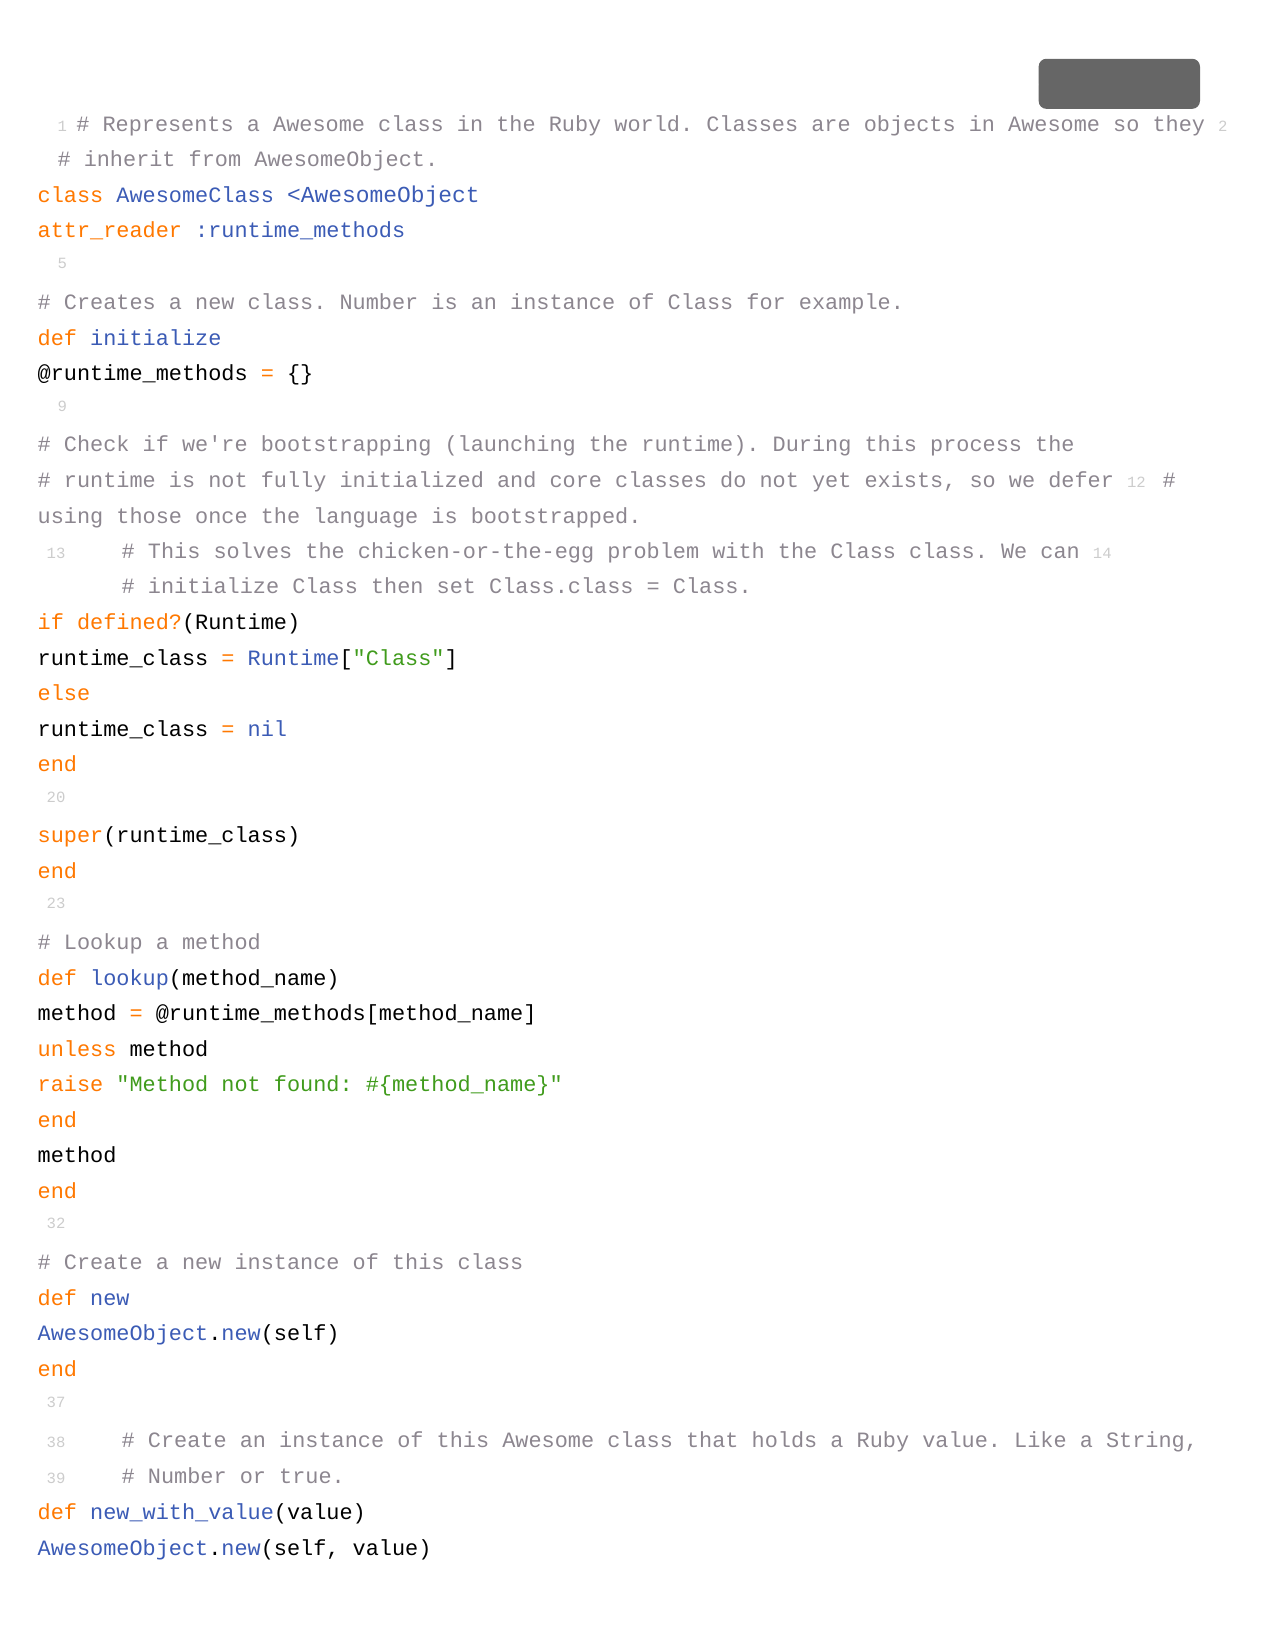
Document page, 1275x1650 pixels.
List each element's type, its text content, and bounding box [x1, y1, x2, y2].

list class AwesomeClass <AwesomeObject [0, 184, 1275, 210]
list @runtime_methods = {} [0, 363, 1236, 387]
list # Check if we're bootstrapping (launching the runtime). During this process the [0, 434, 1236, 458]
text 20 [46, 789, 1275, 807]
list def new [0, 1287, 1275, 1312]
list def lookup(method_name) [0, 967, 1234, 992]
list def initialize [0, 327, 1236, 352]
list end [0, 753, 1275, 778]
list end [0, 860, 1253, 885]
text 38 # Create an instance of this Awesome class that holds a Ruby value. Like a String, 39 # Number or true. [46, 1429, 1209, 1490]
list end [0, 1109, 1234, 1134]
list # runtime is not fully initialized and core classes do not yet exists, so we defer 12 # using those once the language is bootstrapped. [0, 469, 1236, 530]
text 9 [57, 398, 1275, 416]
list AwesomeObject.new(self) [0, 1323, 1275, 1347]
list # Lookup a method [0, 931, 1234, 956]
list runtime_class = Runtime["Class"] [0, 647, 1275, 672]
text 1 # Represents a Awesome class in the Ruby world. Classes are objects in Awesome so they 2 # inherit from AwesomeObject. [57, 113, 1236, 173]
list super(runtime_class) [0, 824, 1253, 849]
list method [0, 1144, 1234, 1169]
list def new_with_value(value) [0, 1501, 1275, 1526]
text 23 [46, 896, 1275, 913]
list attr_reader :runtime_methods [0, 219, 1275, 244]
text 37 [46, 1394, 1275, 1412]
list unless method [0, 1038, 1234, 1063]
list end [0, 1180, 1234, 1205]
list # Creates a new class. Number is an instance of Class for example. [0, 291, 1236, 316]
text 5 [57, 255, 1275, 273]
list AwesomeObject.new(self, value) [0, 1537, 1275, 1562]
list raise "Method not found: #{method_name}" [0, 1073, 1234, 1098]
list if defined?(Runtime) [0, 611, 1275, 636]
text 13 # This solves the chicken-or-the-egg problem with the Class class. We can 14 # initialize Class then set Class.class = Class. [46, 540, 1117, 601]
list else [0, 682, 1275, 707]
list # Create a new instance of this class [0, 1251, 1275, 1276]
list end [0, 1358, 1275, 1383]
text runtime/class.rb [38, 72, 1038, 94]
list runtime_class = nil [0, 718, 1275, 743]
list method = @runtime_methods[method_name] [0, 1002, 1234, 1027]
text 32 [46, 1215, 1275, 1233]
